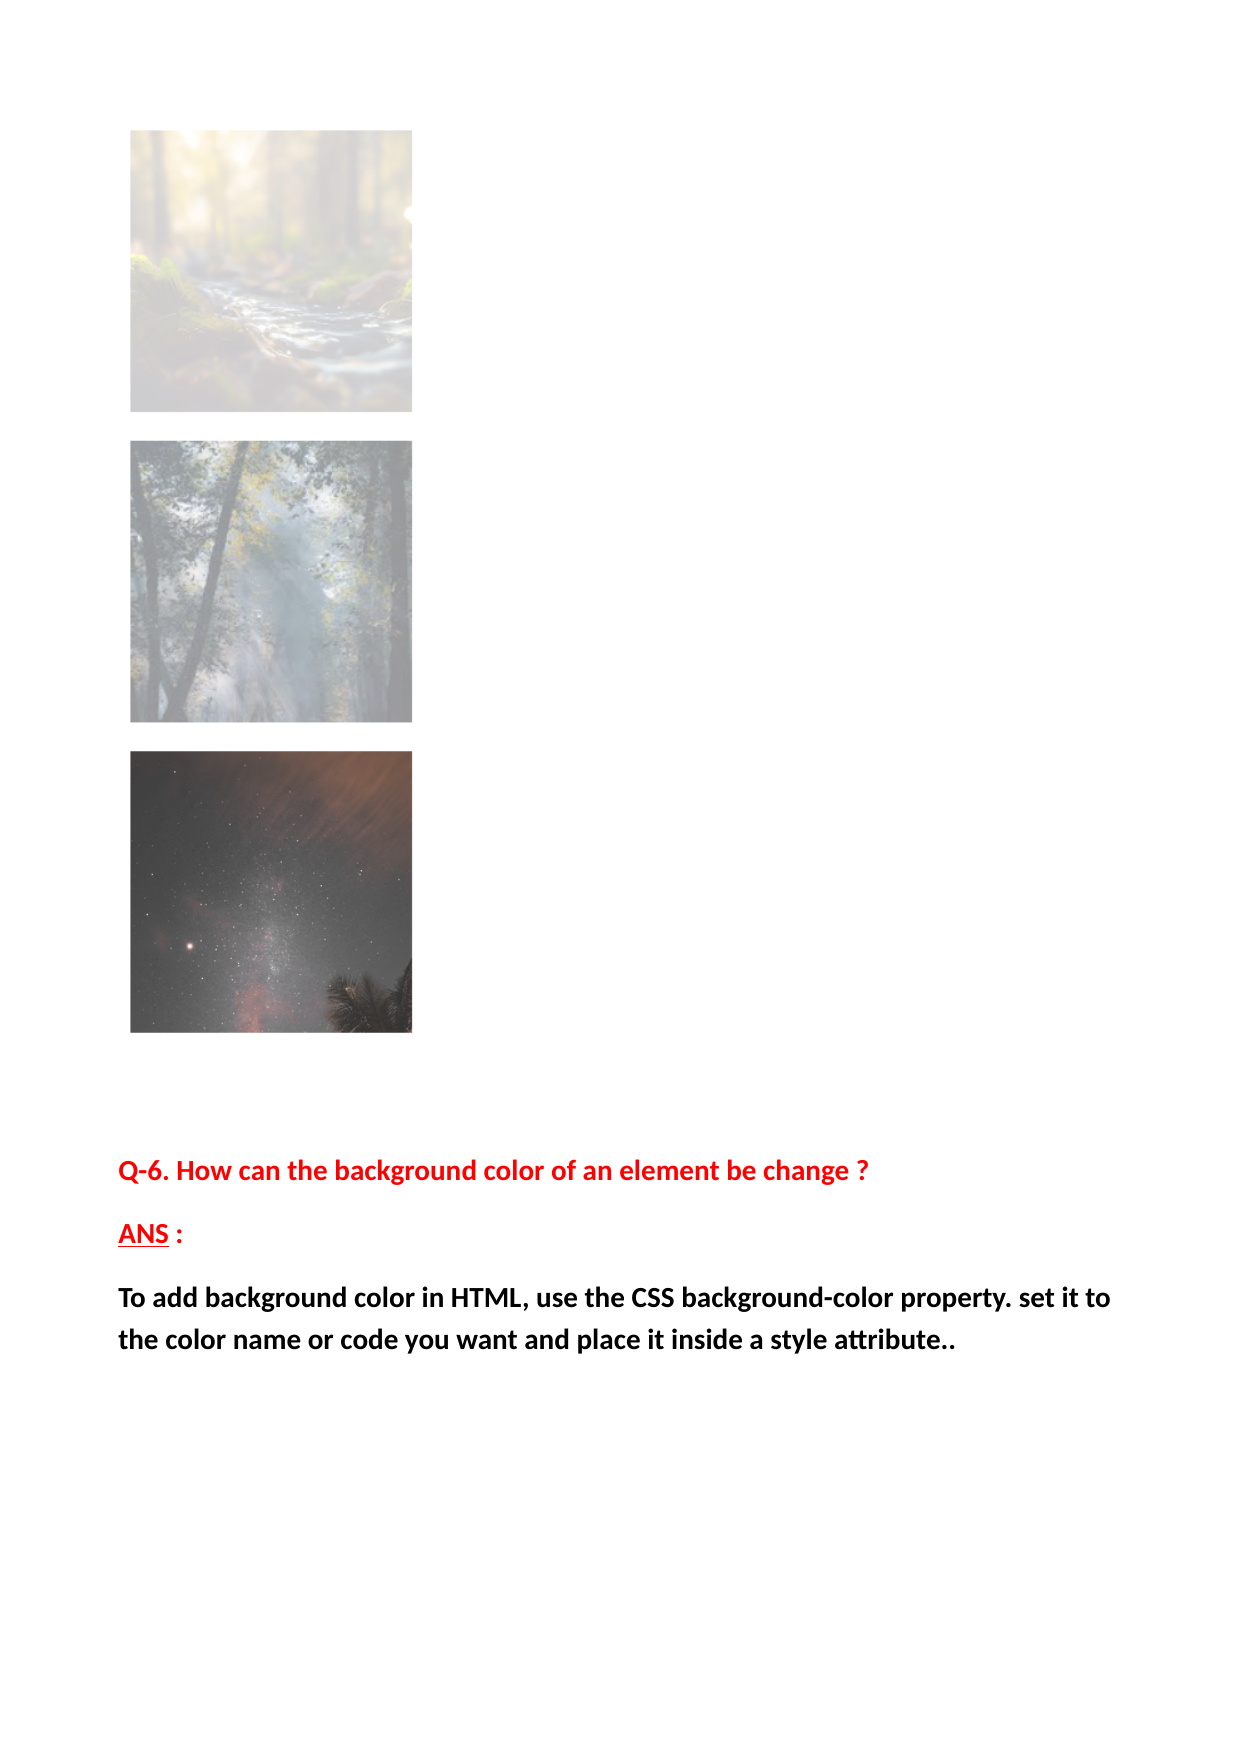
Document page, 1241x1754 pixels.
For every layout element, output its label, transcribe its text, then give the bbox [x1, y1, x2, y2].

text Q-6. How can the background color of an element be change ? [118, 1152, 1122, 1187]
picture [118, 118, 465, 1078]
text To add background color in HTML, use the CSS background-color property. set it to the color name or code you want and place it inside a style attribute.. [118, 1279, 1122, 1357]
text ANS : [118, 1215, 1122, 1251]
